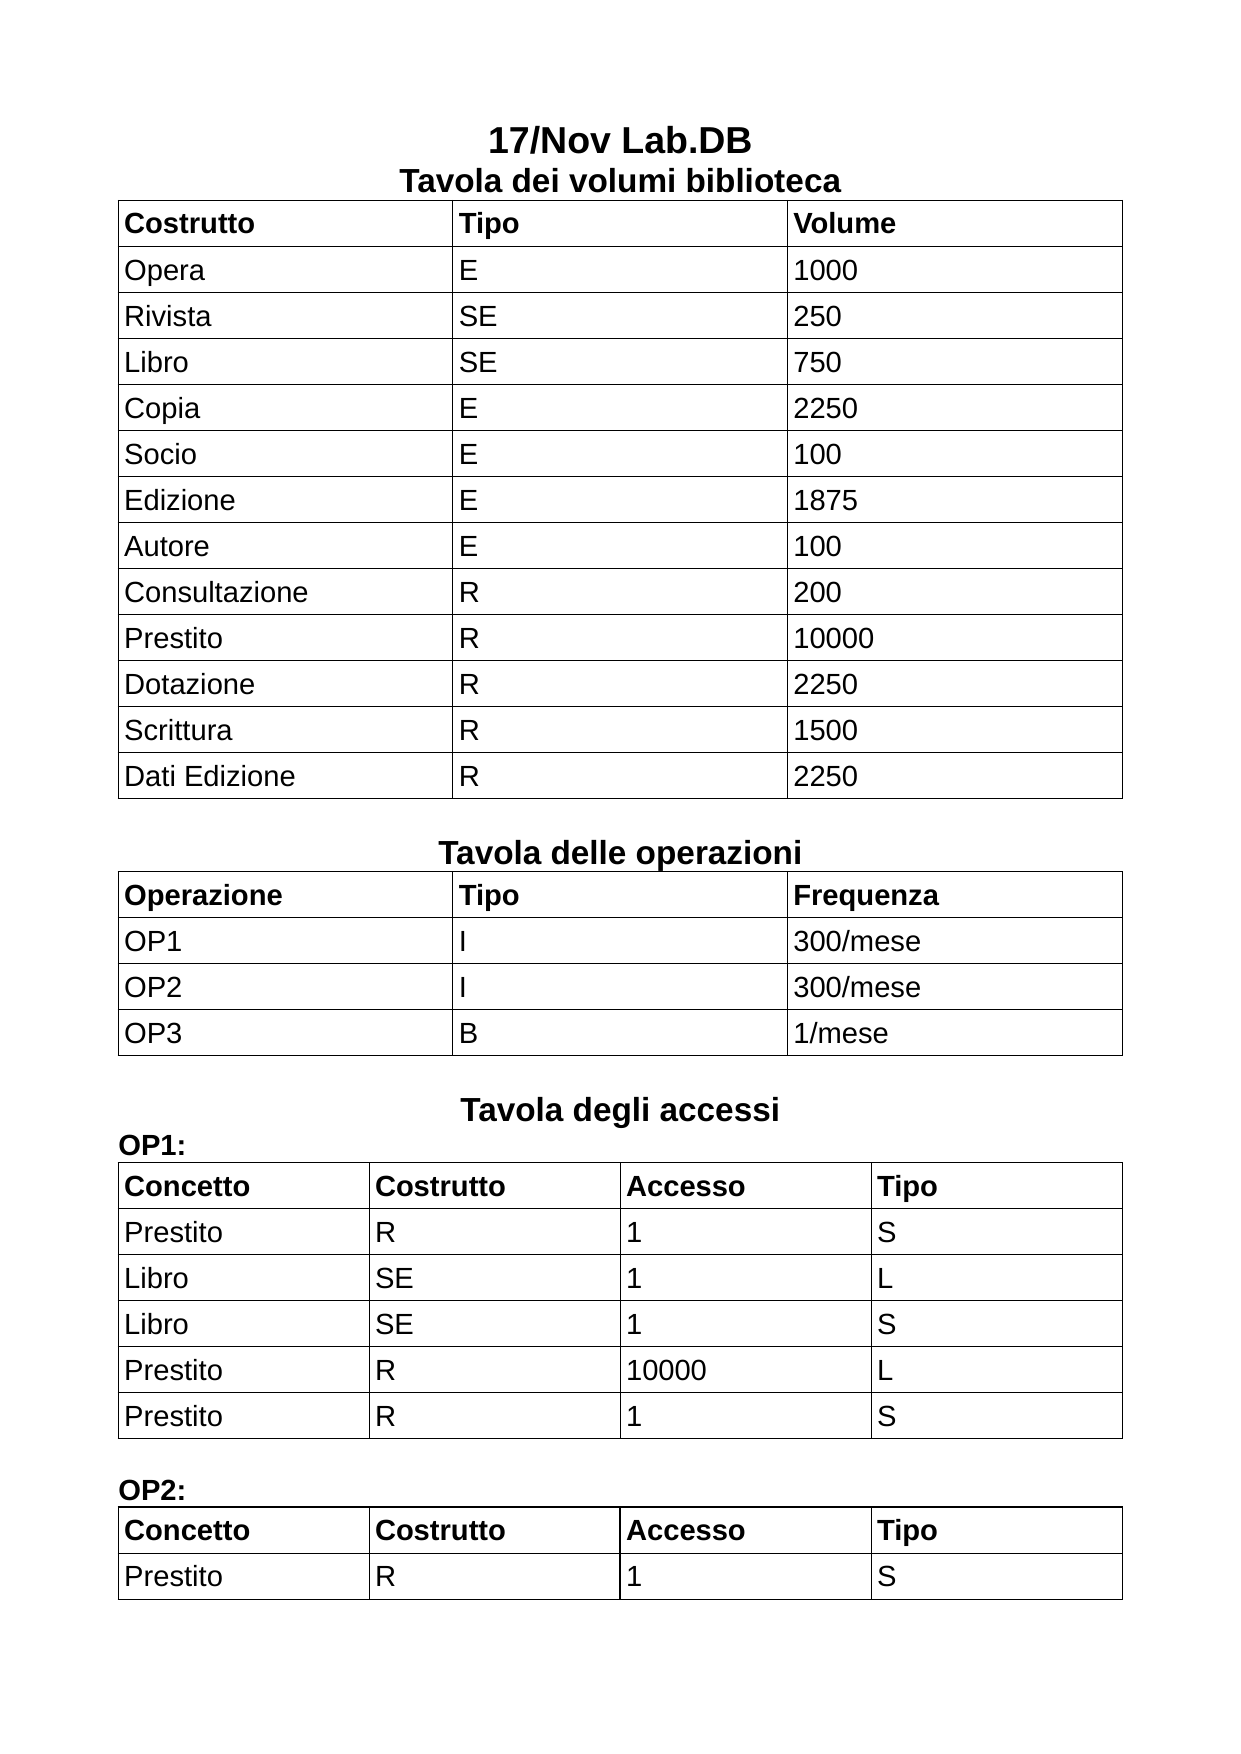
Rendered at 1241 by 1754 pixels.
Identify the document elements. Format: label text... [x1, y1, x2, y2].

table_cell E [453, 523, 787, 568]
table_cell S [872, 1301, 1122, 1346]
table_cell OP2 [119, 964, 452, 1009]
text Tavola degli accessi [118, 1090, 1122, 1128]
table_cell 1 [621, 1554, 871, 1598]
table_cell 250 [788, 293, 1122, 338]
table_header Volume [788, 201, 1122, 246]
table_cell Consultazione [119, 569, 452, 614]
table_cell B [453, 1010, 787, 1055]
table_cell Prestito [119, 615, 452, 660]
table_cell R [453, 569, 787, 614]
table_header Tipo [453, 201, 787, 246]
table_cell S [872, 1554, 1122, 1598]
table_cell 100 [788, 431, 1122, 476]
table_cell Autore [119, 523, 452, 568]
table_cell 10000 [788, 615, 1122, 660]
table_cell E [453, 247, 787, 292]
table_cell 10000 [621, 1347, 871, 1392]
table_cell E [453, 431, 787, 476]
table_cell R [453, 753, 787, 798]
table_cell I [453, 918, 787, 963]
table_cell 1000 [788, 247, 1122, 292]
text 17/Nov Lab.DB [118, 118, 1122, 161]
table_cell Prestito [119, 1209, 369, 1254]
table_cell 100 [788, 523, 1122, 568]
table_cell 1/mese [788, 1010, 1122, 1055]
table_cell Dati Edizione [119, 753, 452, 798]
table_cell 1 [621, 1209, 871, 1254]
table_cell Prestito [119, 1554, 369, 1598]
table_cell R [370, 1347, 620, 1392]
table_cell Edizione [119, 477, 452, 522]
text OP1: [118, 1128, 1122, 1162]
text OP2: [118, 1473, 1122, 1506]
table_cell 2250 [788, 385, 1122, 430]
table_cell Libro [119, 1301, 369, 1346]
table_cell L [872, 1347, 1122, 1392]
table_cell Prestito [119, 1347, 369, 1392]
table_header Frequenza [788, 872, 1122, 917]
table_cell 1 [621, 1301, 871, 1346]
table_header Operazione [119, 872, 452, 917]
text Tavola delle operazioni [118, 833, 1122, 871]
table_cell SE [370, 1301, 620, 1346]
table_cell 300/mese [788, 964, 1122, 1009]
table_cell 2250 [788, 753, 1122, 798]
table_cell R [453, 707, 787, 752]
table_cell 1875 [788, 477, 1122, 522]
table_cell 1 [621, 1393, 871, 1438]
table_cell Libro [119, 339, 452, 384]
table_cell E [453, 477, 787, 522]
table_cell 2250 [788, 661, 1122, 706]
table_header Tipo [453, 872, 787, 917]
table_cell SE [370, 1255, 620, 1300]
text Tavola dei volumi biblioteca [118, 161, 1122, 200]
table_cell 750 [788, 339, 1122, 384]
table_cell R [370, 1393, 620, 1438]
table_header Concetto [119, 1508, 369, 1552]
table_cell OP3 [119, 1010, 452, 1055]
table_cell R [370, 1554, 619, 1598]
table_cell Libro [119, 1255, 369, 1300]
table_cell S [872, 1393, 1122, 1438]
table_cell 300/mese [788, 918, 1122, 963]
table_cell SE [453, 293, 787, 338]
table_header Accesso [621, 1508, 871, 1552]
table_cell 1 [621, 1255, 871, 1300]
table_cell 200 [788, 569, 1122, 614]
table_cell Scrittura [119, 707, 452, 752]
table_header Concetto [119, 1163, 369, 1208]
table_cell S [872, 1209, 1122, 1254]
table_header Tipo [872, 1163, 1122, 1208]
table_cell 1500 [788, 707, 1122, 752]
table_cell E [453, 385, 787, 430]
table_header Costrutto [119, 201, 452, 246]
table_cell R [453, 615, 787, 660]
table_cell Copia [119, 385, 452, 430]
table_cell R [370, 1209, 620, 1254]
table_cell L [872, 1255, 1122, 1300]
table_header Costrutto [370, 1508, 619, 1552]
table_cell Socio [119, 431, 452, 476]
table_cell Opera [119, 247, 452, 292]
table_cell Prestito [119, 1393, 369, 1438]
table_cell SE [453, 339, 787, 384]
table_cell Rivista [119, 293, 452, 338]
table_header Costrutto [370, 1163, 620, 1208]
table_cell Dotazione [119, 661, 452, 706]
table_cell I [453, 964, 787, 1009]
table_cell OP1 [119, 918, 452, 963]
table_cell R [453, 661, 787, 706]
table_header Tipo [872, 1508, 1122, 1552]
table_header Accesso [621, 1163, 871, 1208]
